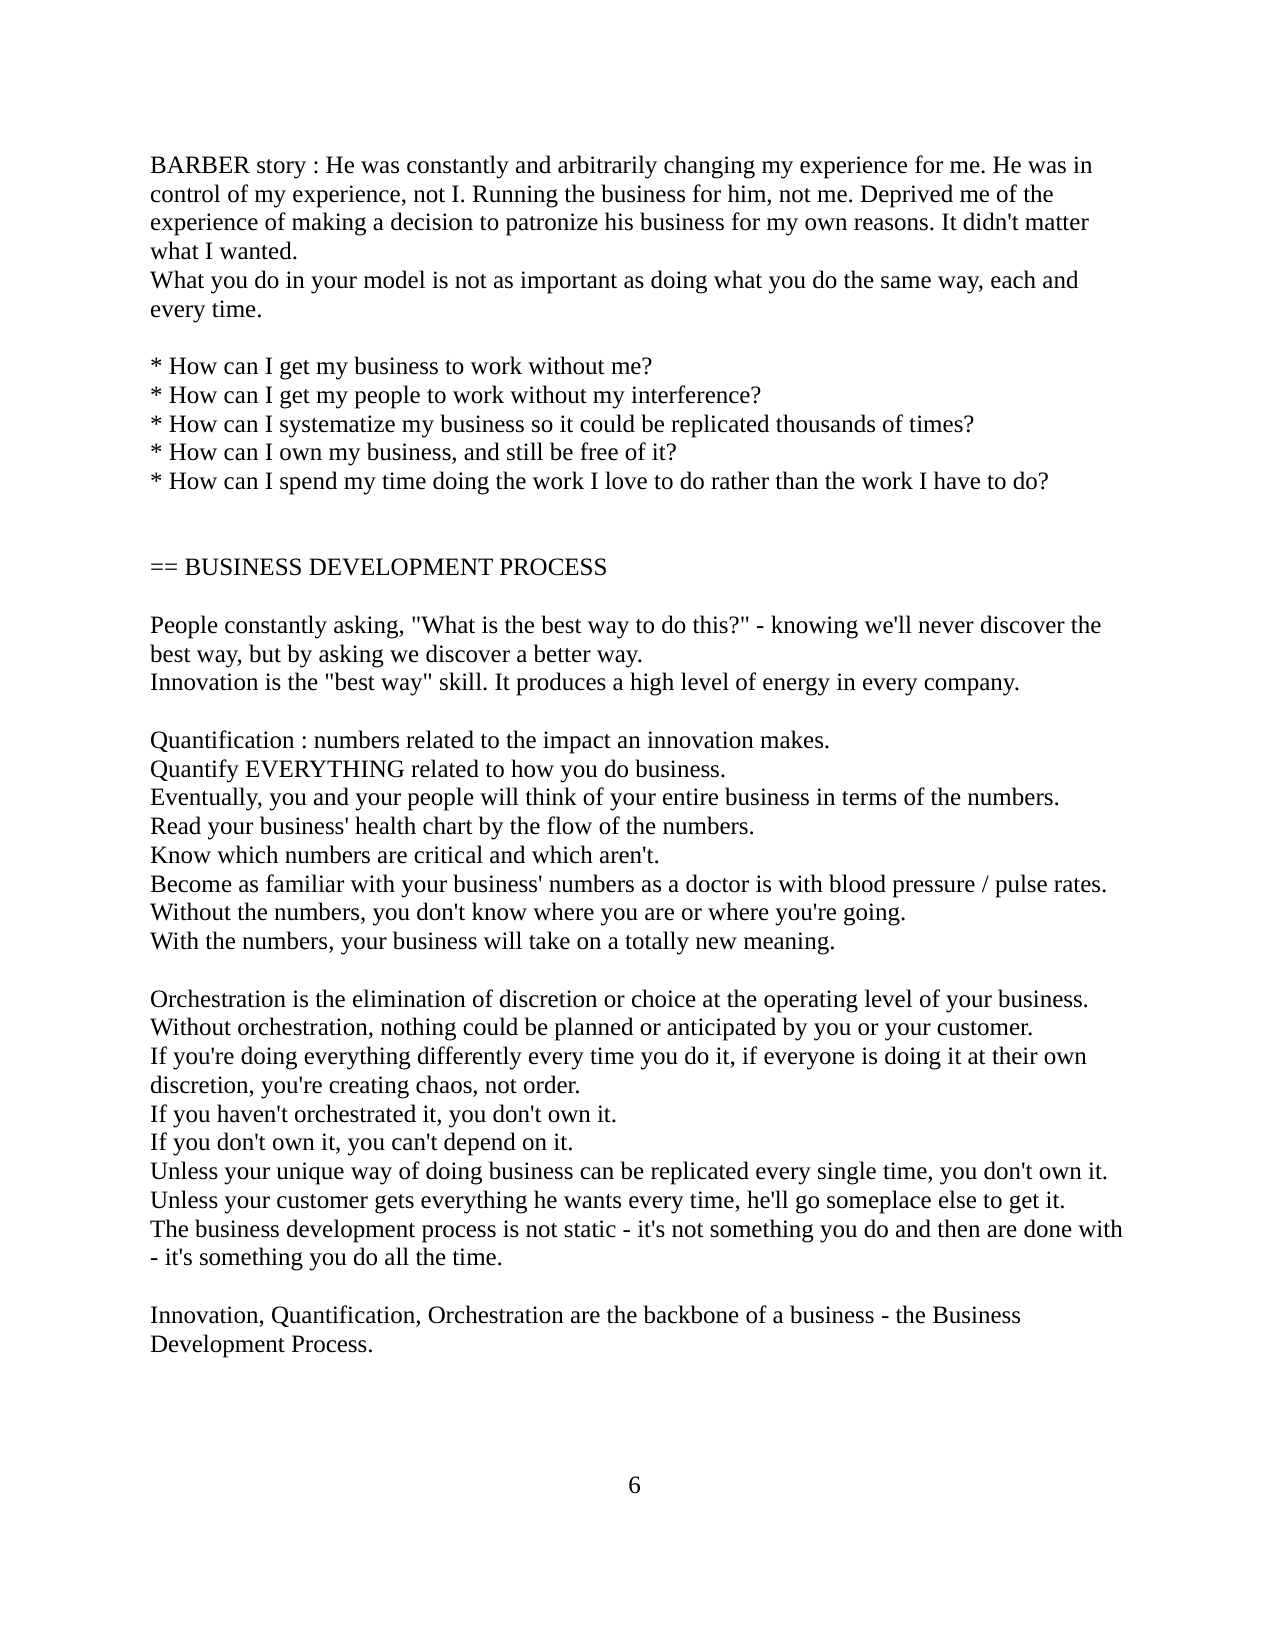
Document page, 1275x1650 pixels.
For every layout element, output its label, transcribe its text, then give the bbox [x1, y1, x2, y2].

text BARBER story : He was constantly and arbitrarily changing my experience for me. He was in control of my experience, not I. Running the business for him, not me. Deprived me of the experience of making a decision to patronize his business for my own reasons. It didn't matter what I wanted. What you do in your model is not as important as doing what you do the same way, each and every time. * How can I get my business to work without me? * How can I get my people to work without my interference? * How can I systematize my business so it could be replicated thousands of times? * How can I own my business, and still be free of it? * How can I spend my time doing the work I love to do rather than the work I have to do? == BUSINESS DEVELOPMENT PROCESS People constantly asking, "What is the best way to do this?" - knowing we'll never discover the best way, but by asking we discover a better way. Innovation is the "best way" skill. It produces a high level of energy in every company. Quantification : numbers related to the impact an innovation makes. Quantify EVERYTHING related to how you do business. Eventually, you and your people will think of your entire business in terms of the numbers. Read your business' health chart by the flow of the numbers. Know which numbers are critical and which aren't. Become as familiar with your business' numbers as a doctor is with blood pressure / pulse rates. Without the numbers, you don't know where you are or where you're going. With the numbers, your business will take on a totally new meaning. Orchestration is the elimination of discretion or choice at the operating level of your business. Without orchestration, nothing could be planned or anticipated by you or your customer. If you're doing everything differently every time you do it, if everyone is doing it at their own discretion, you're creating chaos, not order. If you haven't orchestrated it, you don't own it. If you don't own it, you can't depend on it. Unless your unique way of doing business can be replicated every single time, you don't own it. Unless your customer gets everything he wants every time, he'll go someplace else to get it. The business development process is not static - it's not something you do and then are done with - it's something you do all the time. Innovation, Quantification, Orchestration are the backbone of a business - the Business Development Process. [150, 150, 1125, 1415]
